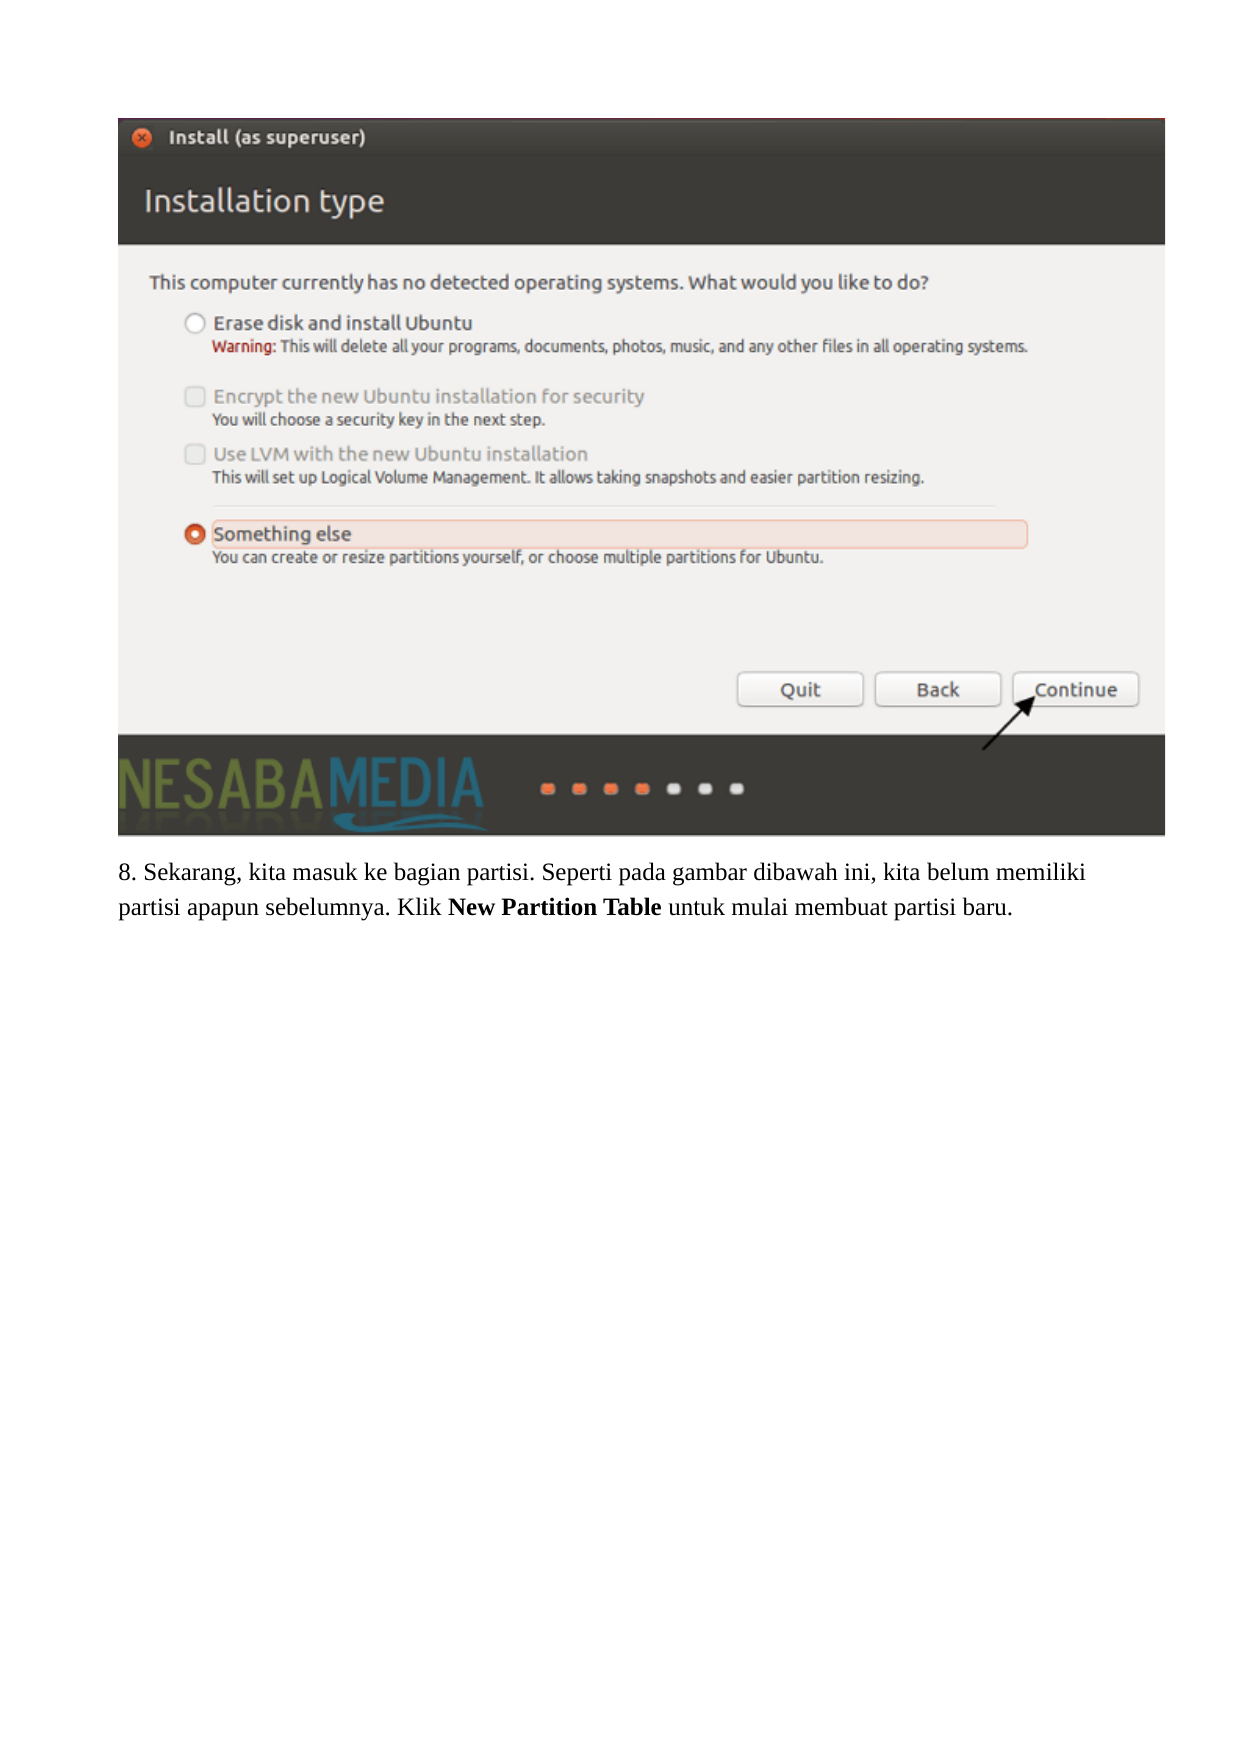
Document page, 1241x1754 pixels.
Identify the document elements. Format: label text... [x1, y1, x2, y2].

picture [118, 118, 1166, 837]
text 8. Sekarang, kita masuk ke bagian partisi. Seperti pada gambar dibawah ini, kita belum memiliki partisi apapun sebelumnya. Klik New Partition Table untuk mulai membuat partisi baru. [118, 857, 1122, 920]
